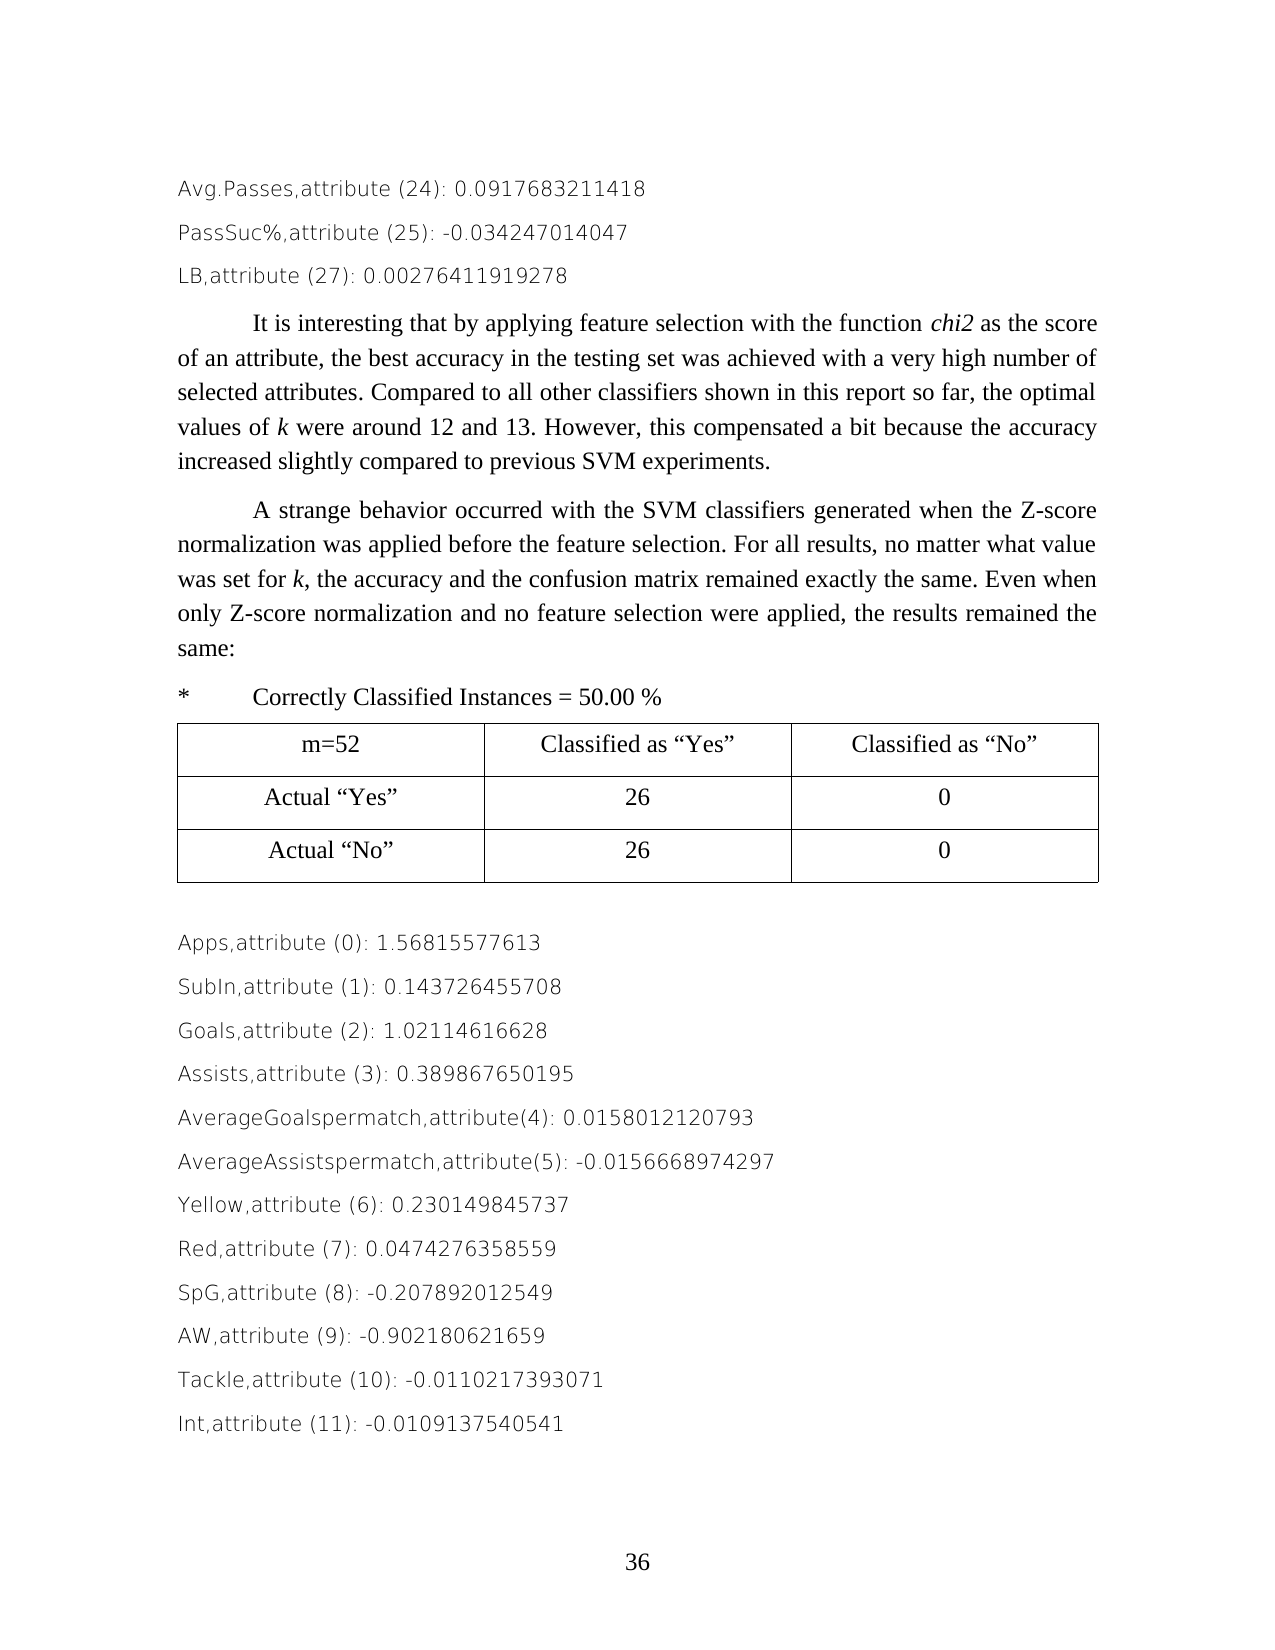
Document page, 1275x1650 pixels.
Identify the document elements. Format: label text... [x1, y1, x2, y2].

text Yellow,attribute (6): 0.230149845737 [177, 1193, 1098, 1218]
text Assists,attribute (3): 0.389867650195 [177, 1062, 1098, 1087]
text Goals,attribute (2): 1.02114616628 [177, 1019, 1098, 1043]
text AW,attribute (9): -0.902180621659 [177, 1324, 1098, 1348]
text AverageAssistspermatch,attribute(5): -0.0156668974297 [177, 1150, 1098, 1174]
text Tackle,attribute (10): -0.0110217393071 [177, 1368, 1098, 1392]
table_cell Actual “Yes” [178, 777, 484, 829]
table_cell 26 [485, 830, 791, 882]
text SpG,attribute (8): -0.207892012549 [177, 1281, 1098, 1305]
text It is interesting that by applying feature selection with the function chi2 as the score of an attribute, the best accuracy in the testing set was achieved with a very high number of selected attributes. Compared to all other classifiers shown in this report so far, the optimal values of k were around 12 and 13. However, this compensated a bit because the accuracy increased slightly compared to previous SVM experiments. [177, 308, 1098, 475]
table_header Classified as “No” [792, 724, 1098, 776]
text PassSuc%,attribute (25): -0.034247014047 [177, 221, 1098, 245]
table_cell 0 [792, 830, 1098, 882]
text LB,attribute (27): 0.00276411919278 [177, 264, 1098, 289]
text SubIn,attribute (1): 0.143726455708 [177, 975, 1098, 999]
text * Correctly Classified Instances = 50.00 % [177, 682, 1098, 711]
table_header Classified as “Yes” [485, 724, 791, 776]
table_cell 26 [485, 777, 791, 829]
text Apps,attribute (0): 1.56815577613 [177, 931, 1098, 956]
text A strange behavior occurred with the SVM classifiers generated when the Z-score normalization was applied before the feature selection. For all results, no matter what value was set for k, the accuracy and the confusion matrix remained exactly the same. Even when only Z-score normalization and no feature selection were applied, the results remained the same: [177, 495, 1098, 662]
table_header m=52 [178, 724, 484, 776]
text AverageGoalspermatch,attribute(4): 0.0158012120793 [177, 1106, 1098, 1130]
text Avg.Passes,attribute (24): 0.0917683211418 [177, 177, 1098, 201]
text Red,attribute (7): 0.0474276358559 [177, 1237, 1098, 1261]
table_cell Actual “No” [178, 830, 484, 882]
text Int,attribute (11): -0.0109137540541 [177, 1412, 1098, 1436]
table_cell 0 [792, 777, 1098, 829]
